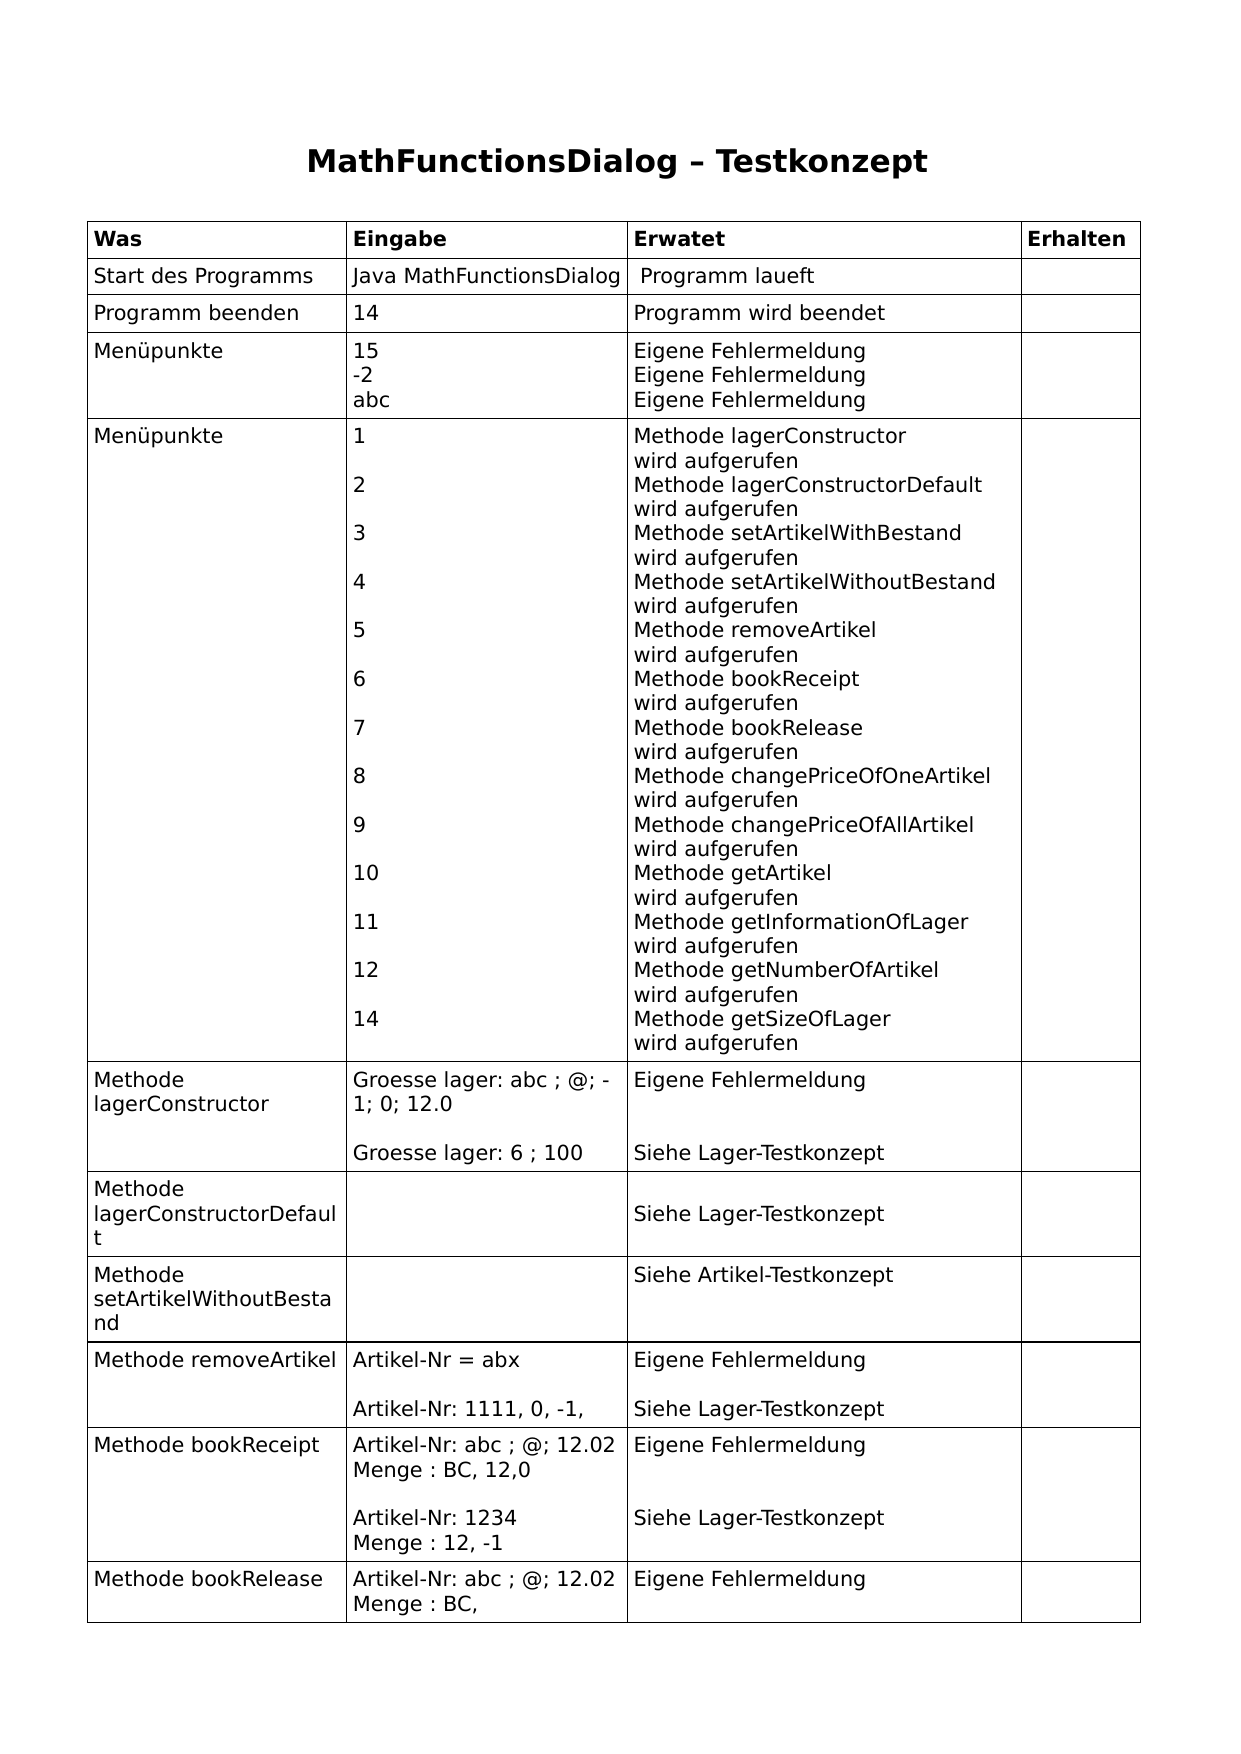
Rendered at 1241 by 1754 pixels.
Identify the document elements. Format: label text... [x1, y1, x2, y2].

table_cell 1 2 3 4 5 6 7 8 9 10 11 12 14 [347, 419, 627, 1061]
table_header Erhalten [1022, 222, 1140, 257]
table_cell Methode setArtikelWithoutBestand [88, 1257, 346, 1341]
table_cell Siehe Artikel-Testkonzept [628, 1257, 1021, 1341]
table_cell 14 [347, 295, 627, 332]
table_cell Eigene Fehlermeldung Eigene Fehlermeldung Eigene Fehlermeldung [628, 333, 1021, 418]
title MathFunctionsDialog – Testkonzept [87, 143, 1147, 179]
table_cell Eigene Fehlermeldung [628, 1562, 1021, 1622]
table_cell [1022, 333, 1140, 418]
table_cell 15 -2 abc [347, 333, 627, 418]
table_cell Programm laueft [628, 259, 1021, 294]
table_cell Artikel-Nr = abx Artikel-Nr: 1111, 0, -1, [347, 1343, 627, 1427]
table_cell Start des Programms [88, 259, 346, 294]
table_cell Artikel-Nr: abc ; @; 12.02 Menge : BC, 12,0 Artikel-Nr: 1234 Menge : 12, -1 [347, 1428, 627, 1561]
table_cell Siehe Lager-Testkonzept [628, 1172, 1021, 1256]
table_cell Eigene Fehlermeldung Siehe Lager-Testkonzept [628, 1062, 1021, 1171]
table_cell Methode lagerConstructor wird aufgerufen Methode lagerConstructorDefault wird aufgerufen Methode setArtikelWithBestand wird aufgerufen Methode setArtikelWithoutBestand wird aufgerufen Methode removeArtikel wird aufgerufen Methode bookReceipt wird aufgerufen Methode bookRelease wird aufgerufen Methode changePriceOfOneArtikel wird aufgerufen Methode changePriceOfAllArtikel wird aufgerufen Methode getArtikel wird aufgerufen Methode getInformationOfLager wird aufgerufen Methode getNumberOfArtikel wird aufgerufen Methode getSizeOfLager wird aufgerufen [628, 419, 1021, 1061]
table_cell Eigene Fehlermeldung Siehe Lager-Testkonzept [628, 1428, 1021, 1561]
table_cell [1022, 1343, 1140, 1427]
table_cell Menüpunkte [88, 419, 346, 1061]
table_cell Methode bookRelease [88, 1562, 346, 1622]
table_cell [1022, 1428, 1140, 1561]
table_cell [1022, 1257, 1140, 1341]
table_cell Menüpunkte [88, 333, 346, 418]
table_cell Java MathFunctionsDialog [347, 259, 627, 294]
table_cell Programm beenden [88, 295, 346, 332]
table_cell [1022, 1062, 1140, 1171]
table_cell [1022, 1562, 1140, 1622]
table_cell [1022, 295, 1140, 332]
table_cell Groesse lager: abc ; @; -1; 0; 12.0 Groesse lager: 6 ; 100 [347, 1062, 627, 1171]
table_cell [1022, 419, 1140, 1061]
table_header Erwatet [628, 222, 1021, 257]
table_cell Programm wird beendet [628, 295, 1021, 332]
table_cell Methode lagerConstructor [88, 1062, 346, 1171]
table_cell [1022, 1172, 1140, 1256]
table_cell Methode lagerConstructorDefault [88, 1172, 346, 1256]
table_cell [347, 1257, 627, 1341]
table_cell Methode bookReceipt [88, 1428, 346, 1561]
table_cell Eigene Fehlermeldung Siehe Lager-Testkonzept [628, 1343, 1021, 1427]
table_header Was [88, 222, 346, 257]
table_cell Methode removeArtikel [88, 1343, 346, 1427]
table_header Eingabe [347, 222, 627, 257]
table_cell Artikel-Nr: abc ; @; 12.02 Menge : BC, [347, 1562, 627, 1622]
table_cell [1022, 259, 1140, 294]
table_cell [347, 1172, 627, 1256]
